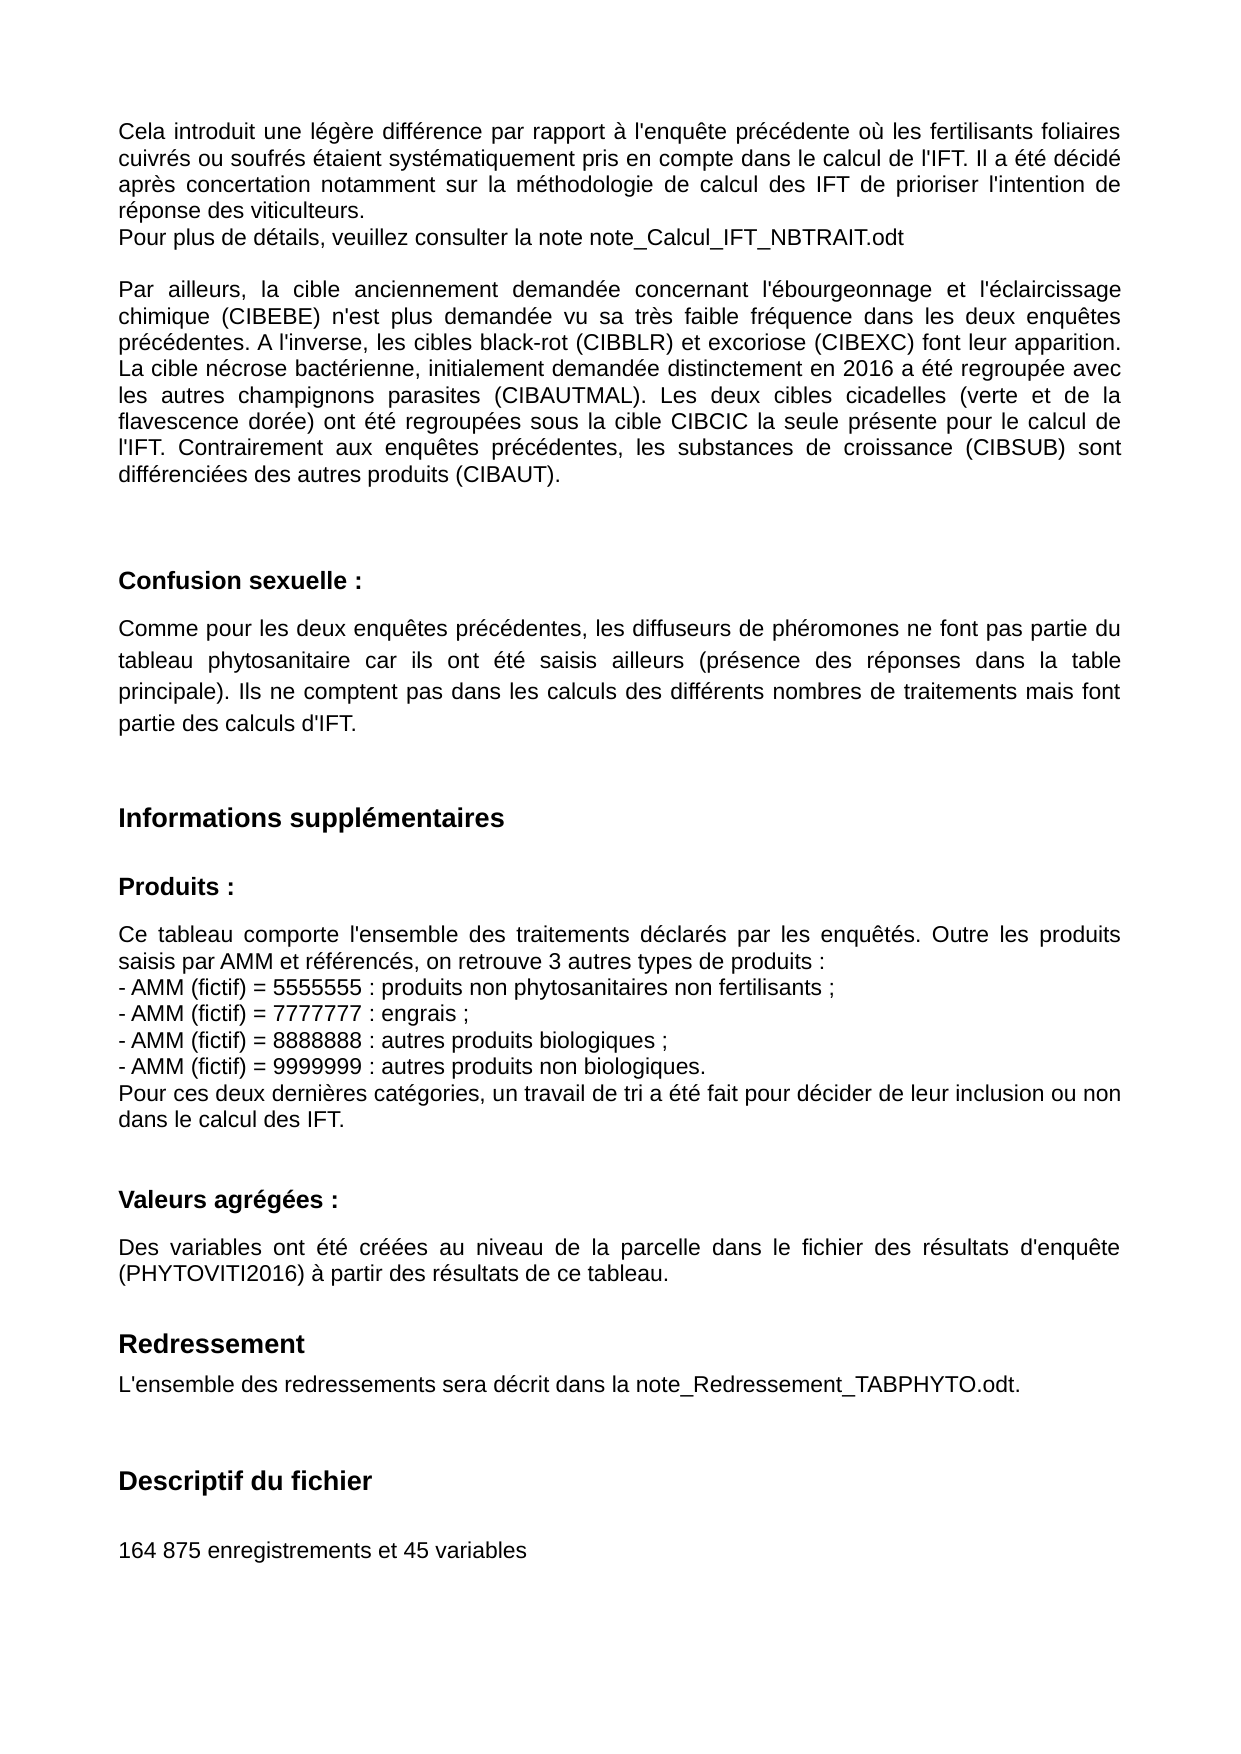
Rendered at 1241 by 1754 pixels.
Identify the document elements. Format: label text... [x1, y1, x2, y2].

text - AMM (fictif) = 9999999 : autres produits non biologiques. [118, 1053, 1122, 1079]
text 164 875 enregistrements et 45 variables [118, 1537, 1122, 1564]
text Des variables ont été créées au niveau de la parcelle dans le fichier des résultats d'enquête (PHYTOVITI2016) à partir des résultats de ce tableau. [118, 1234, 1122, 1287]
text - AMM (fictif) = 8888888 : autres produits biologiques ; [118, 1027, 1122, 1053]
text Confusion sexuelle : [118, 566, 1122, 595]
text Valeurs agrégées : [118, 1185, 1122, 1214]
text Ce tableau comporte l'ensemble des traitements déclarés par les enquêtés. Outre les produits saisis par AMM et référencés, on retrouve 3 autres types de produits : [118, 921, 1122, 974]
subtitle Descriptif du fichier [118, 1465, 1122, 1496]
text Comme pour les deux enquêtes précédentes, les diffuseurs de phéromones ne font pas partie du tableau phytosanitaire car ils ont été saisis ailleurs (présence des réponses dans la table principale). Ils ne comptent pas dans les calculs des différents nombres de traitements mais font partie des calculs d'IFT. [118, 615, 1122, 736]
text Pour ces deux dernières catégories, un travail de tri a été fait pour décider de leur inclusion ou non dans le calcul des IFT. [118, 1079, 1122, 1132]
subtitle Informations supplémentaires [118, 802, 1122, 833]
text - AMM (fictif) = 7777777 : engrais ; [118, 1000, 1122, 1027]
text Pour plus de détails, veuillez consulter la note note_Calcul_IFT_NBTRAIT.odt [118, 223, 1122, 250]
text Par ailleurs, la cible anciennement demandée concernant l'ébourgeonnage et l'éclaircissage chimique (CIBEBE) n'est plus demandée vu sa très faible fréquence dans les deux enquêtes précédentes. A l'inverse, les cibles black-rot (CIBBLR) et excoriose (CIBEXC) font leur apparition. La cible nécrose bactérienne, initialement demandée distinctement en 2016 a été regroupée avec les autres champignons parasites (CIBAUTMAL). Les deux cibles cicadelles (verte et de la flavescence dorée) ont été regroupées sous la cible CIBCIC la seule présente pour le calcul de l'IFT. Contrairement aux enquêtes précédentes, les substances de croissance (CIBSUB) sont différenciées des autres produits (CIBAUT). [118, 276, 1122, 487]
text Produits : [118, 872, 1122, 901]
subtitle Redressement [118, 1328, 1122, 1359]
text L'ensemble des redressements sera décrit dans la note_Redressement_TABPHYTO.odt. [118, 1371, 1122, 1398]
text - AMM (fictif) = 5555555 : produits non phytosanitaires non fertilisants ; [118, 974, 1122, 1000]
text Cela introduit une légère différence par rapport à l'enquête précédente où les fertilisants foliaires cuivrés ou soufrés étaient systématiquement pris en compte dans le calcul de l'IFT. Il a été décidé après concertation notamment sur la méthodologie de calcul des IFT de prioriser l'intention de réponse des viticulteurs. [118, 118, 1122, 223]
